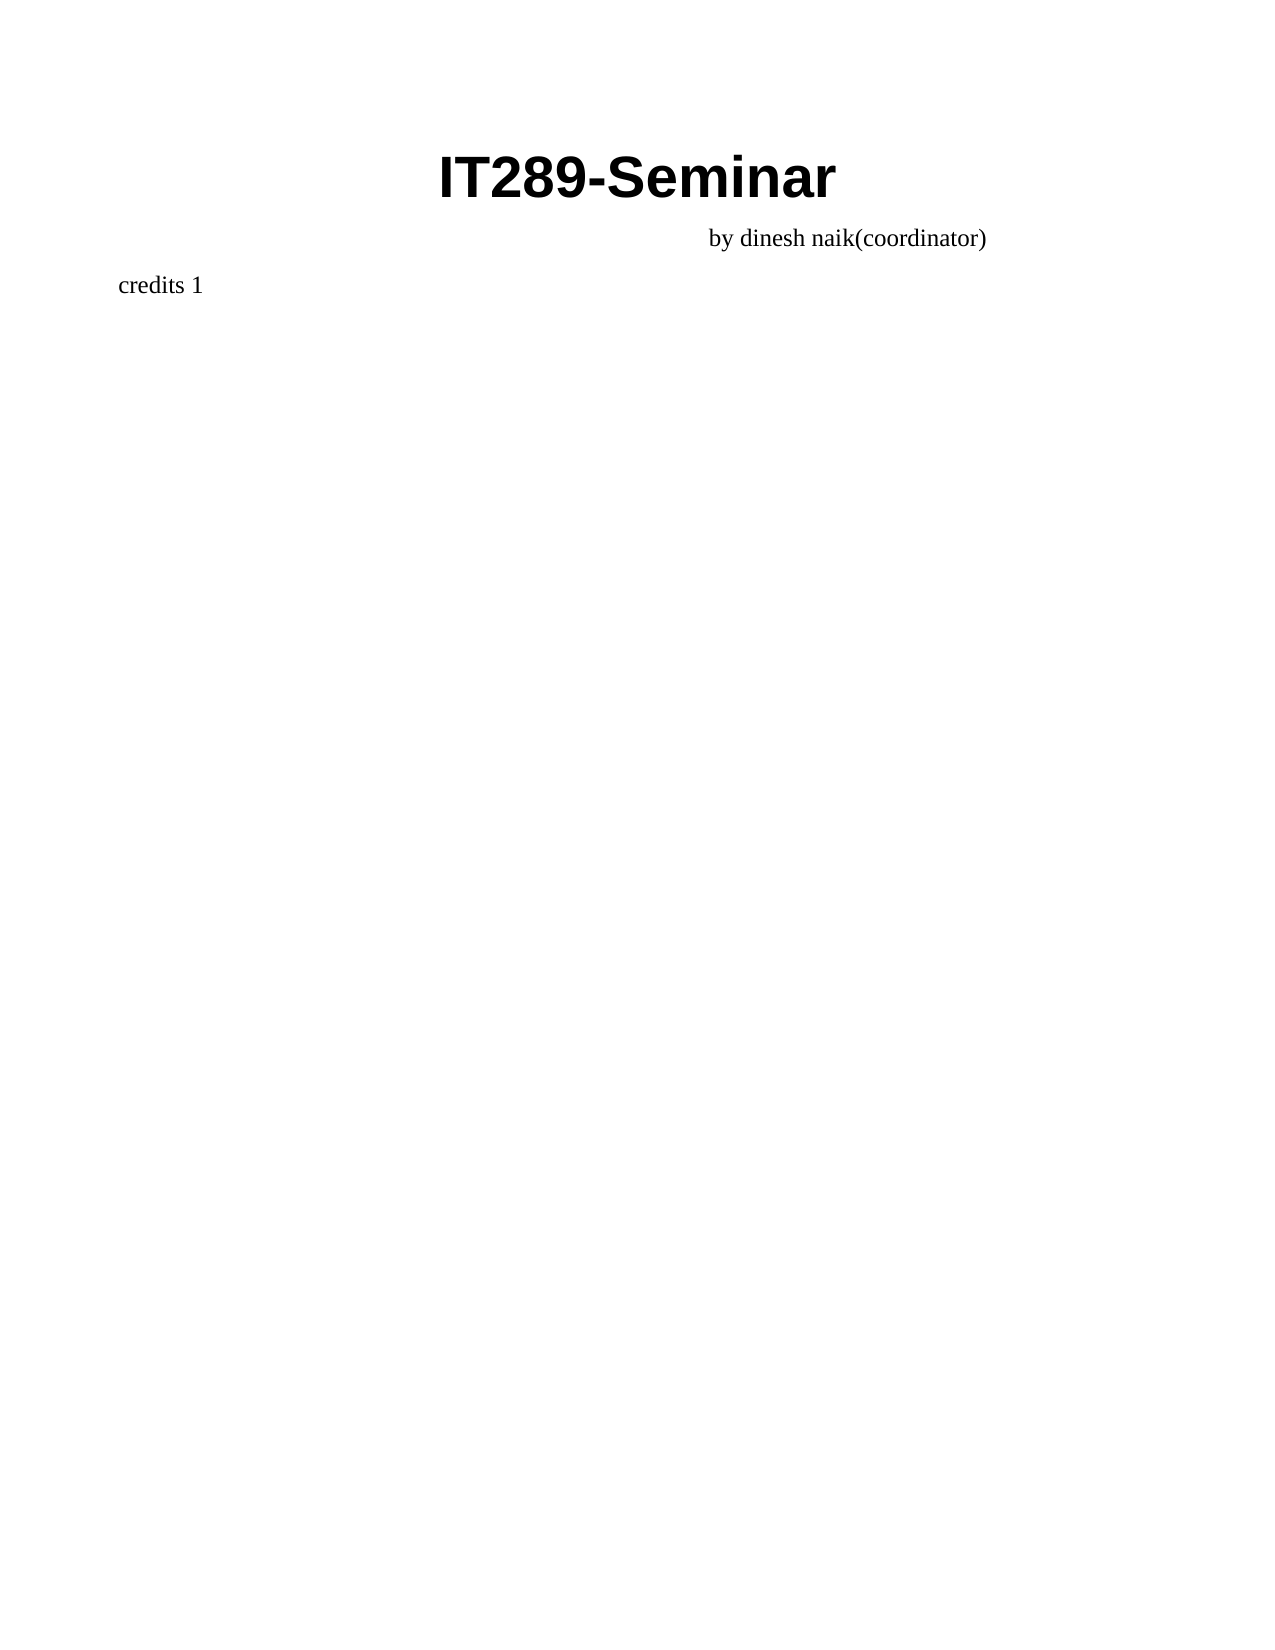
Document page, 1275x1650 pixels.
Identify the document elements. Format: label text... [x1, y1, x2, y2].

text by dinesh naik(coordinator) [118, 223, 1157, 251]
text credits 1 [118, 270, 1157, 299]
title IT289-Seminar [118, 143, 1157, 210]
